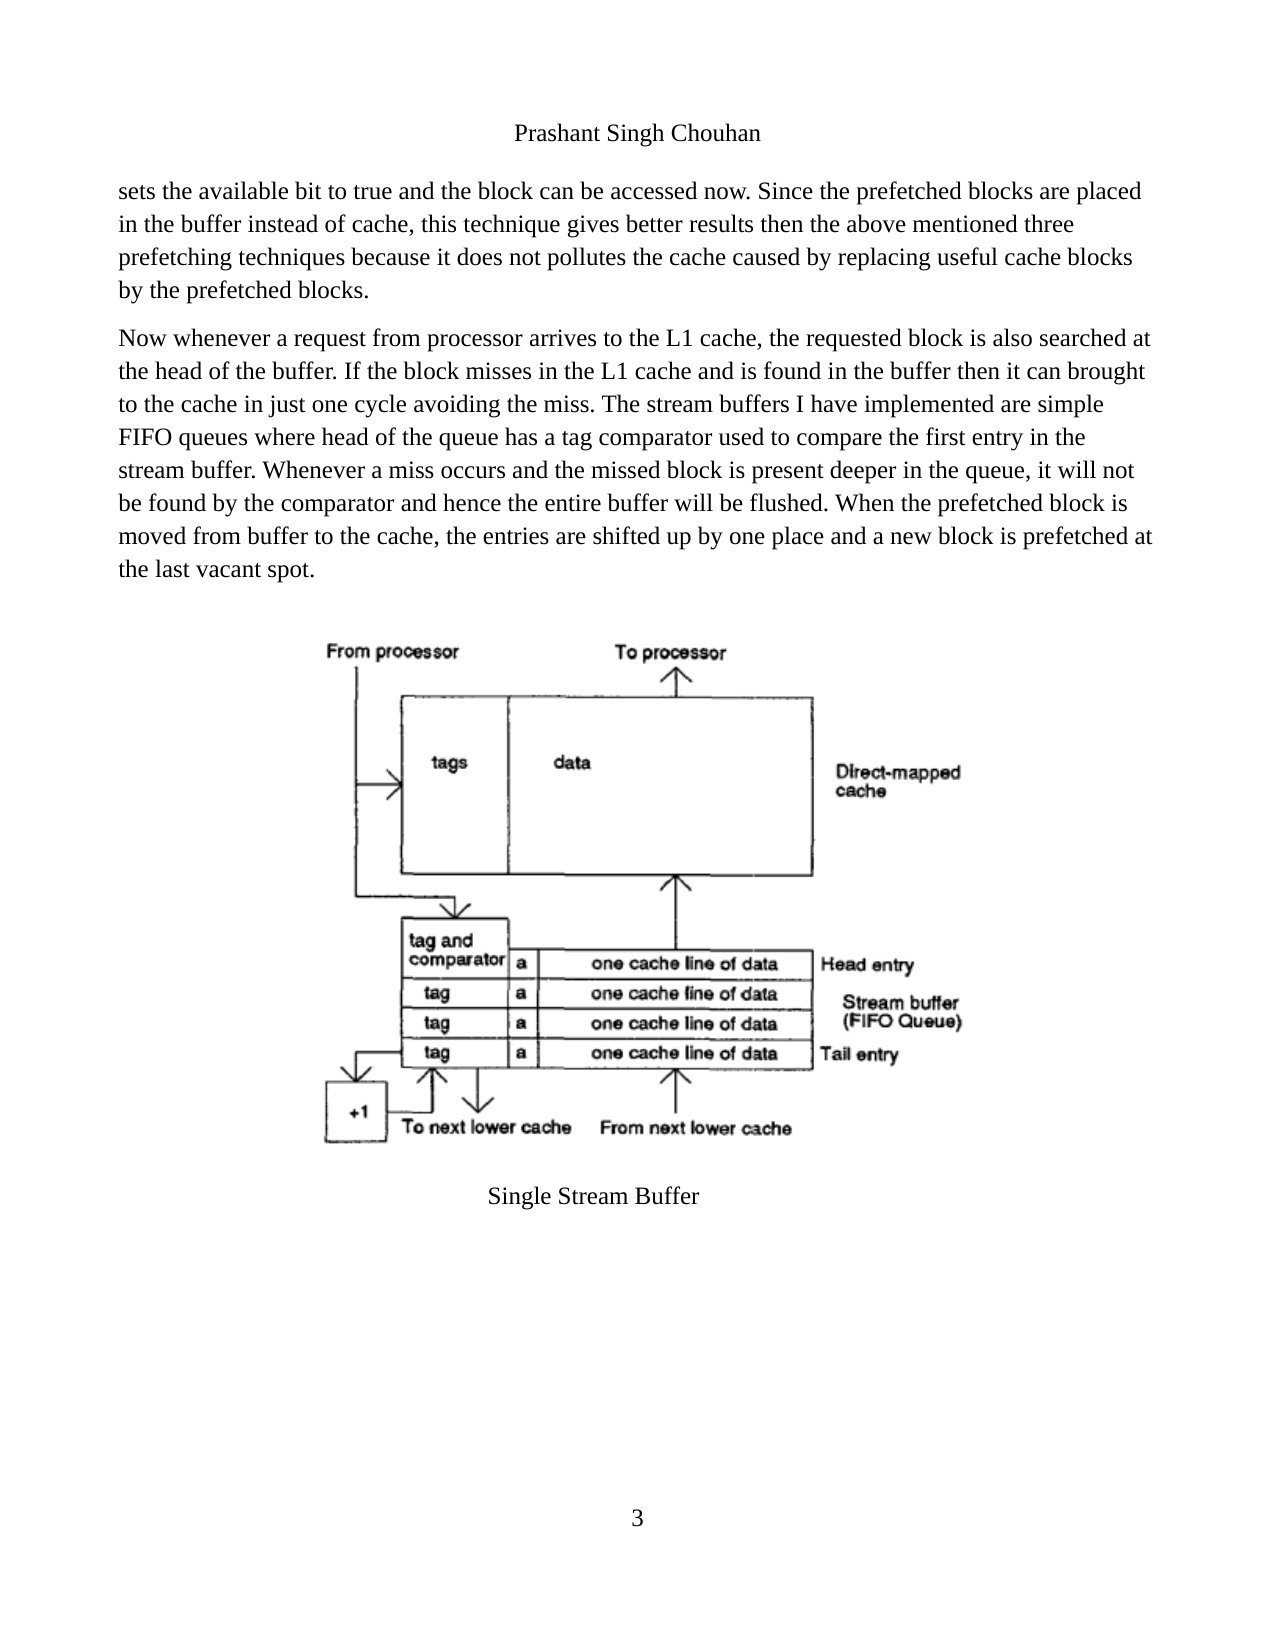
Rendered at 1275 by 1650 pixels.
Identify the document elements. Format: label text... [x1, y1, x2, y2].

text sets the available bit to true and the block can be accessed now. Since the prefetched blocks are placed in the buffer instead of cache, this technique gives better results then the above mentioned three prefetching techniques because it does not pollutes the cache caused by replacing useful cache blocks by the prefetched blocks. [118, 176, 1157, 304]
text Single Stream Buffer [118, 602, 1157, 1210]
text Now whenever a request from processor arrives to the L1 cache, the requested block is also searched at the head of the buffer. If the block misses in the L1 cache and is found in the buffer then it can brought to the cache in just one cycle avoiding the miss. The stream buffers I have implemented are simple FIFO queues where head of the queue has a tag comparator used to compare the first entry in the stream buffer. Whenever a miss occurs and the missed block is present deeper in the queue, it will not be found by the comparator and hence the entire buffer will be flushed. When the prefetched block is moved from buffer to the cache, the entries are shifted up by one place and a new block is prefetched at the last vacant spot. [118, 323, 1157, 583]
picture [268, 617, 1008, 1178]
